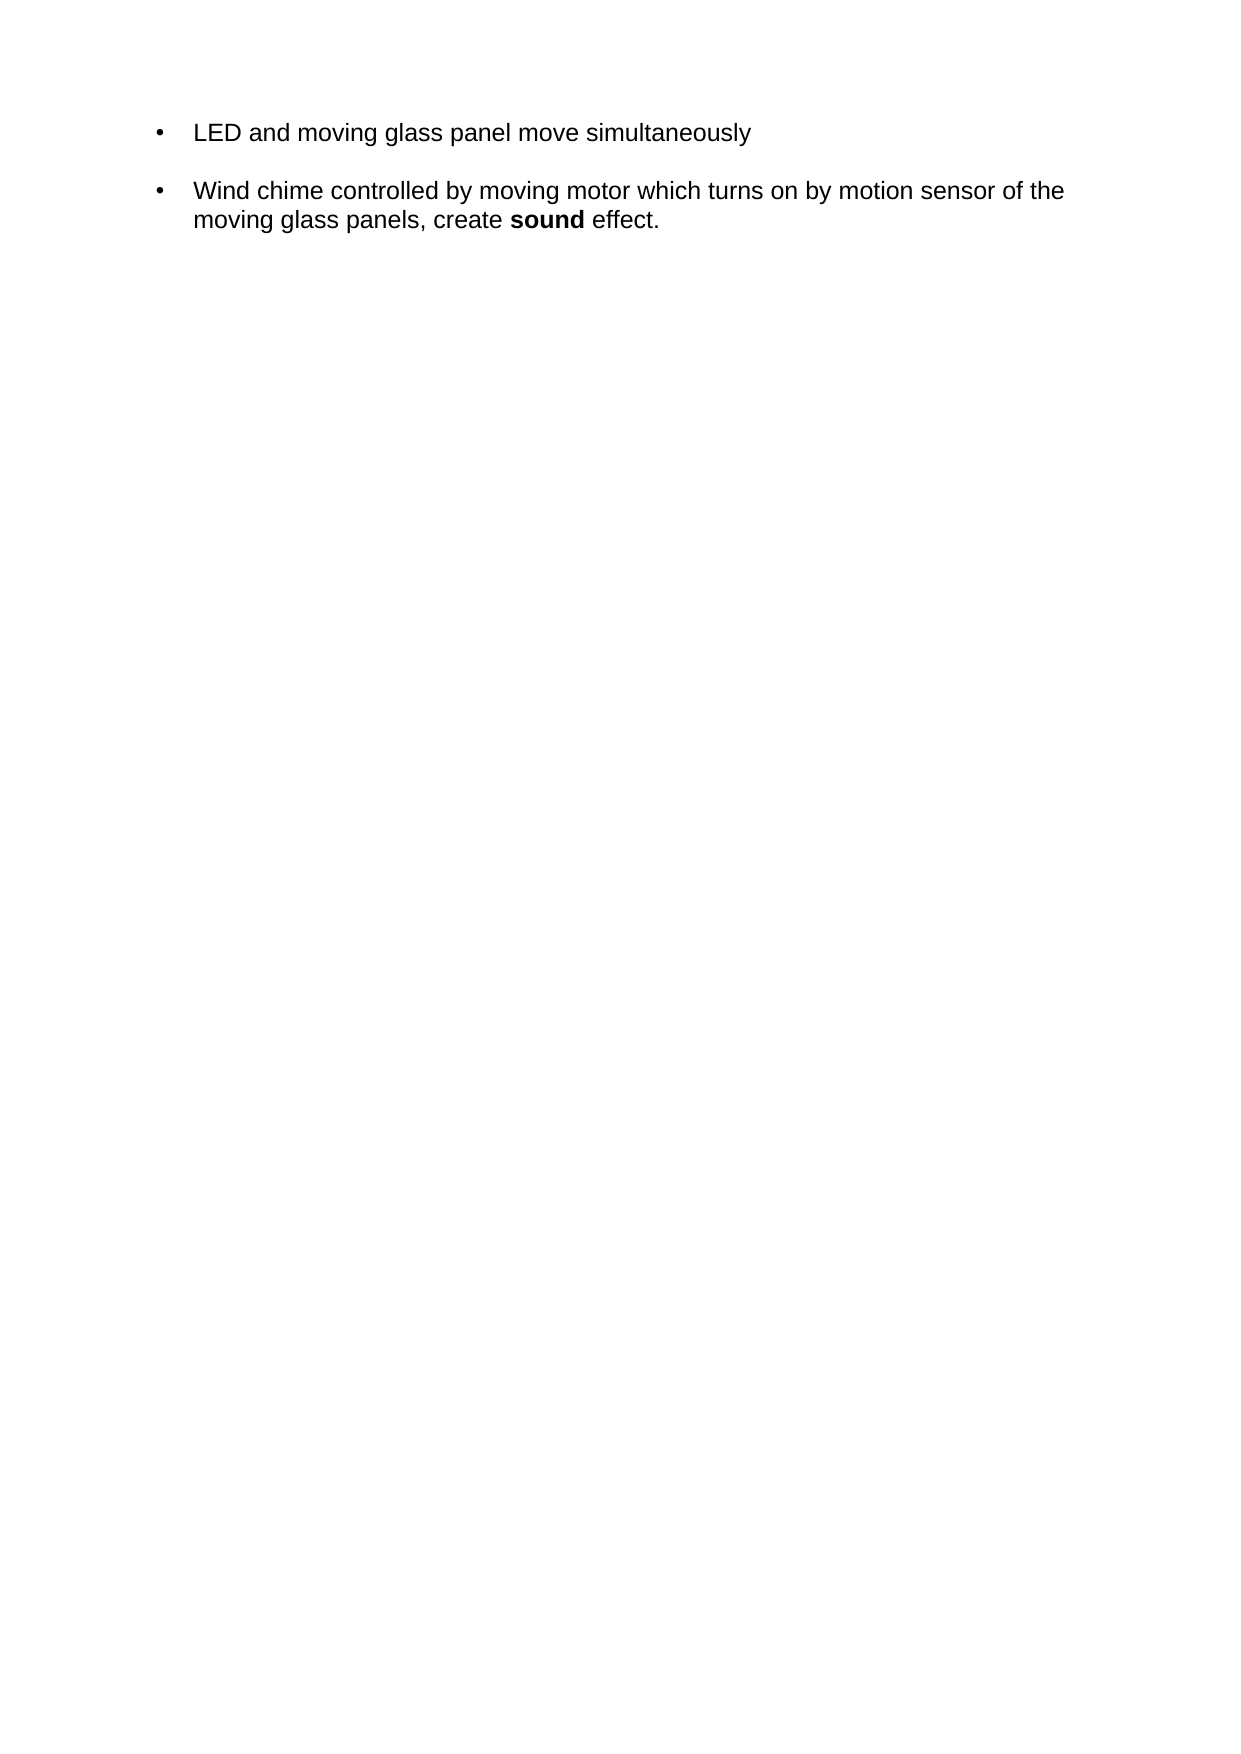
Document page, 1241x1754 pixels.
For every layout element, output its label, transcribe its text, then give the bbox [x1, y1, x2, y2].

list Wind chime controlled by moving motor which turns on by motion sensor of the moving glass panels, create sound effect. [156, 176, 1122, 233]
list LED and moving glass panel move simultaneously [156, 118, 1122, 147]
